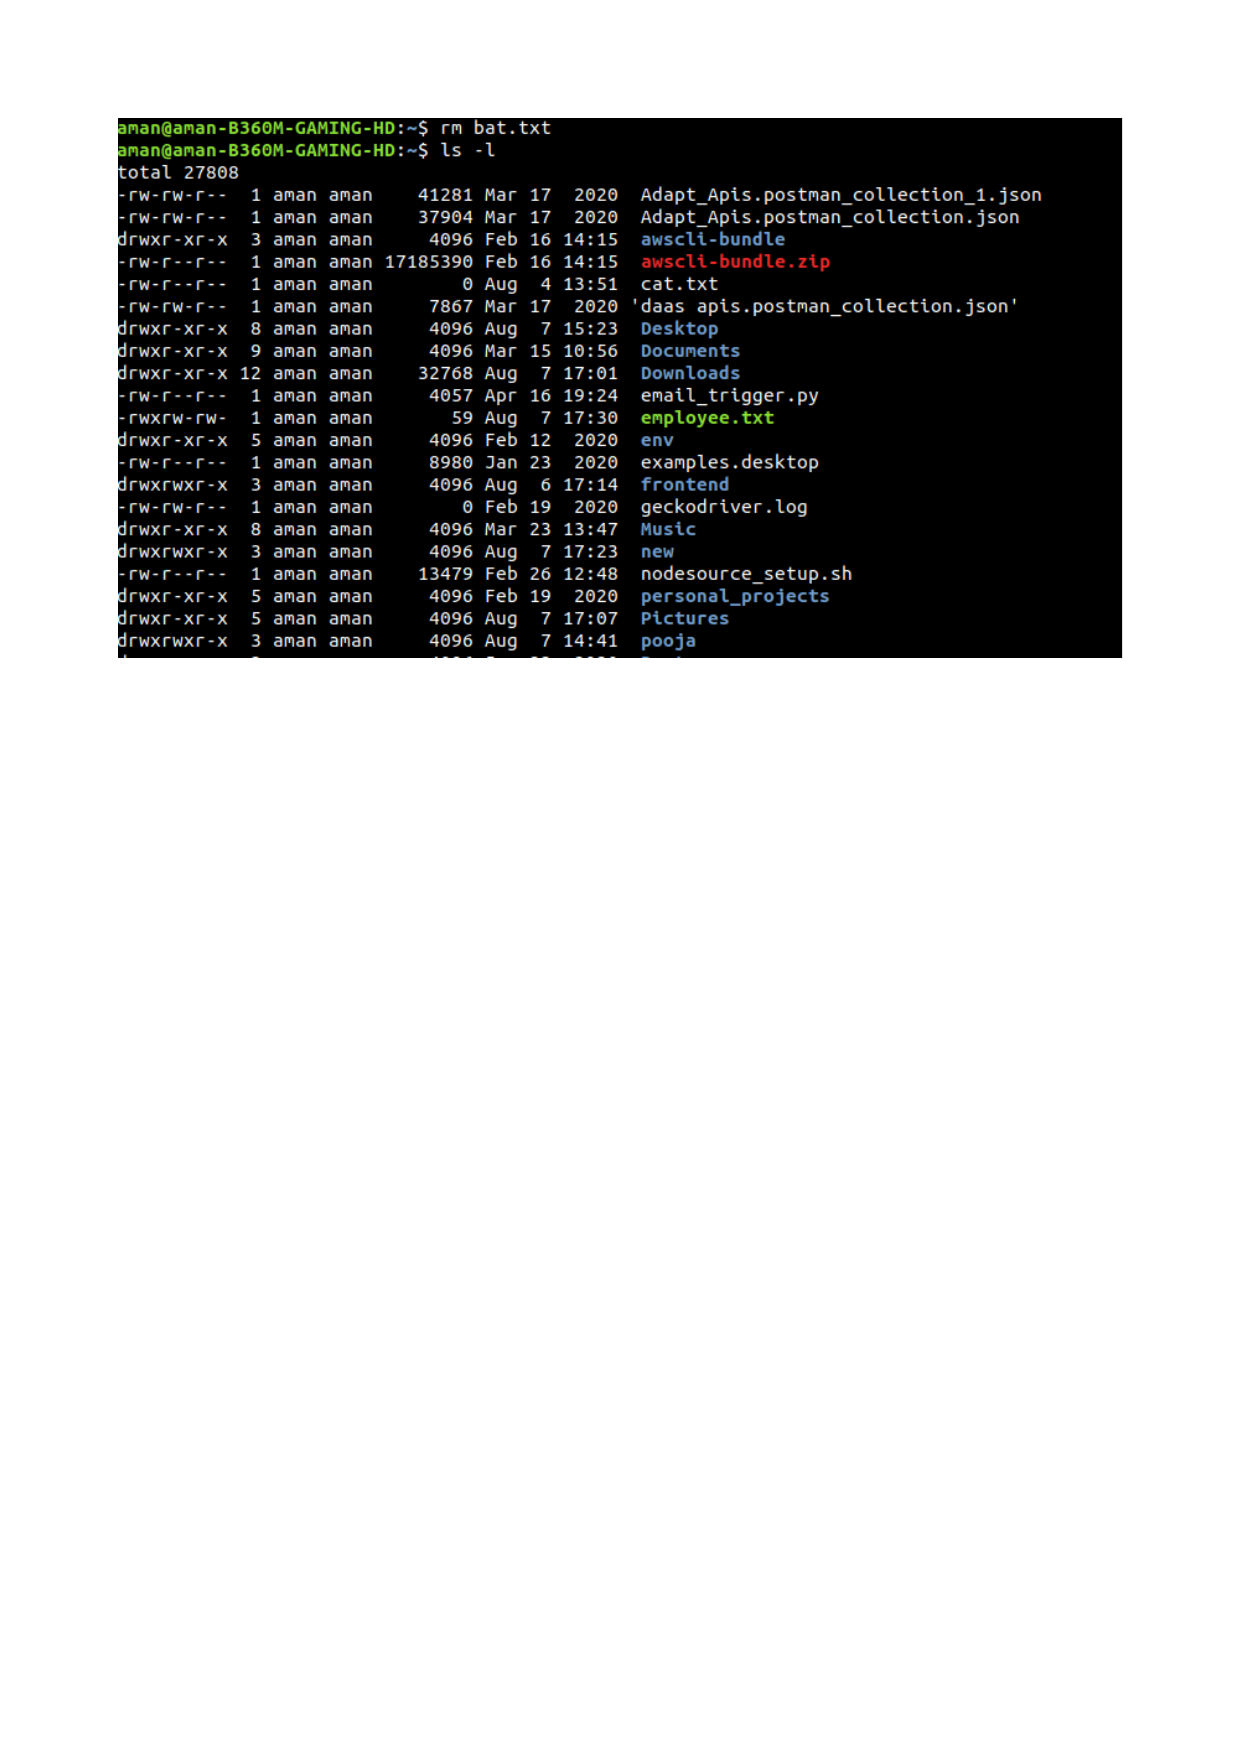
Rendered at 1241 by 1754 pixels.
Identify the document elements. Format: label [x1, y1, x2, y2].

picture [118, 118, 1123, 658]
